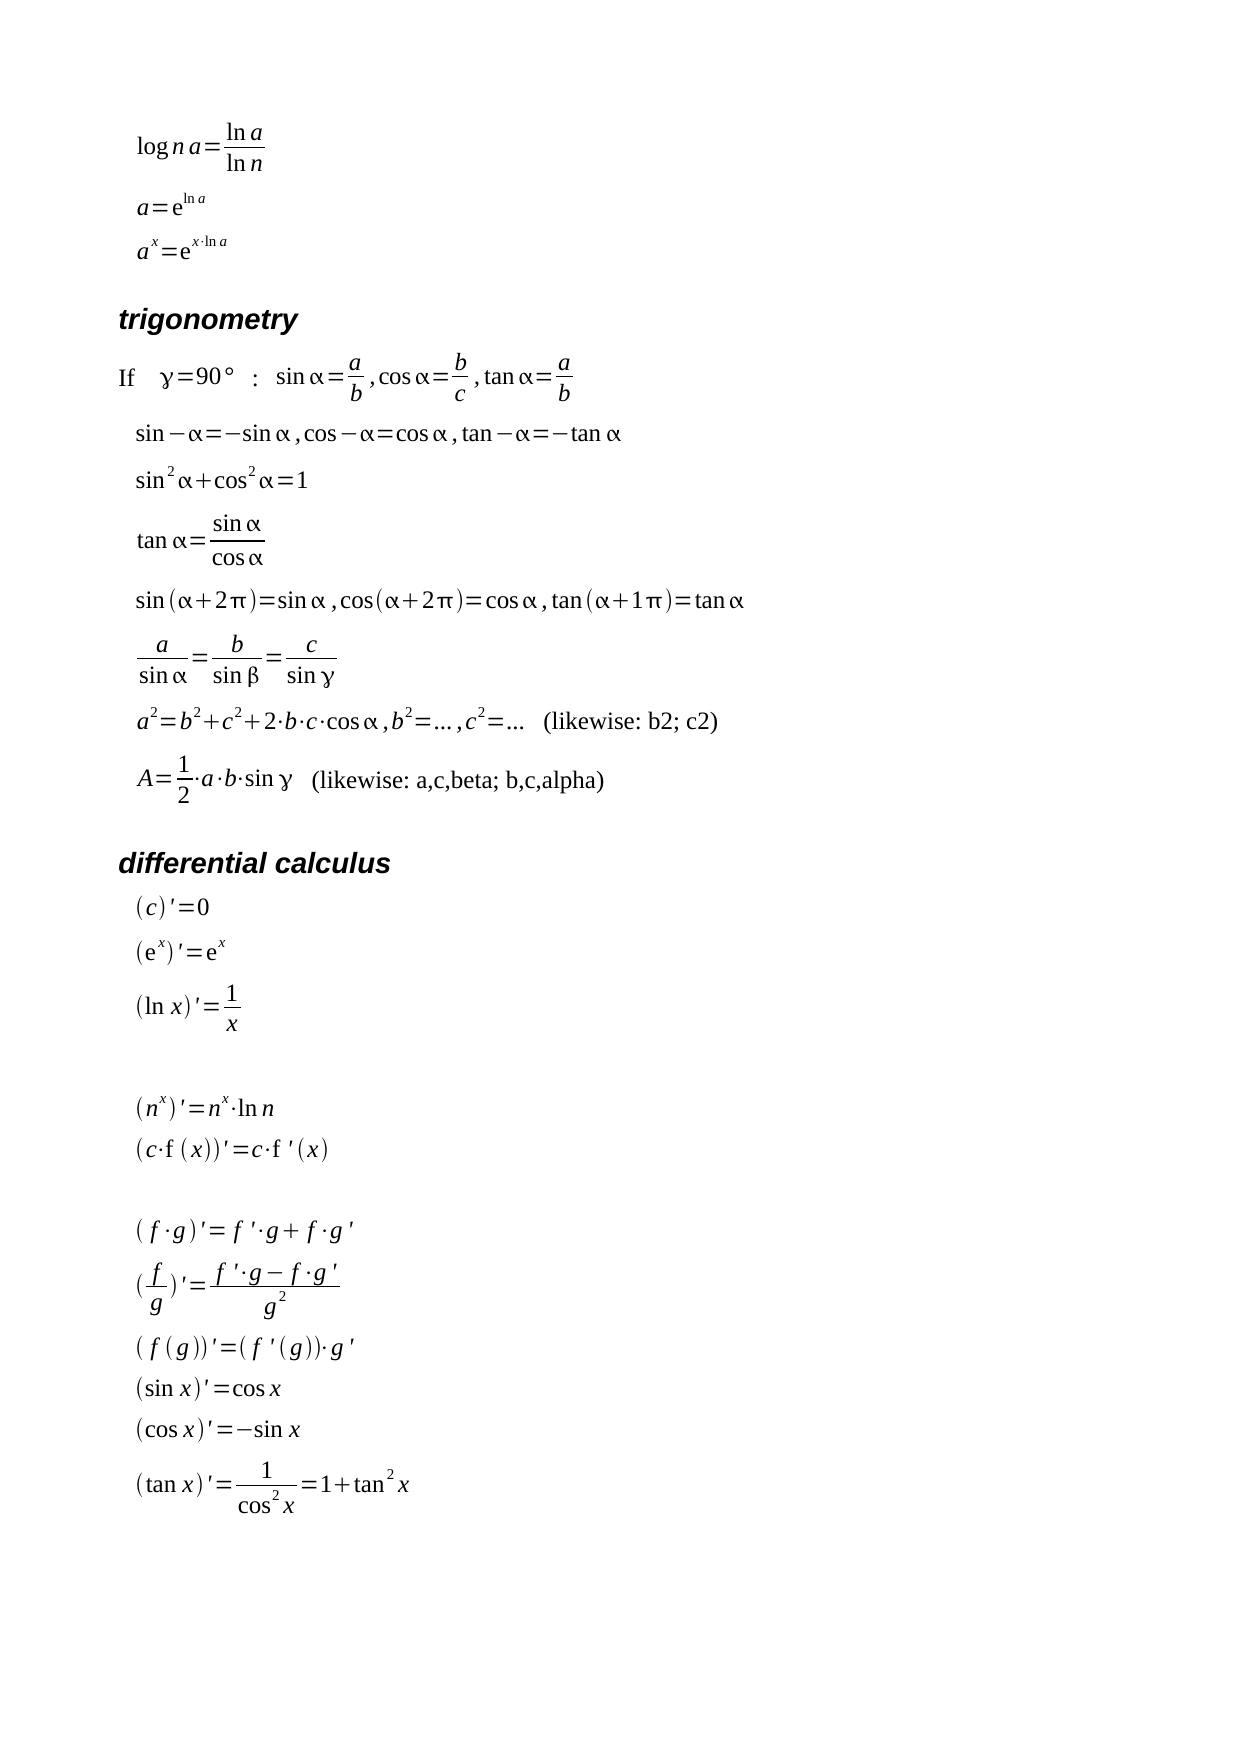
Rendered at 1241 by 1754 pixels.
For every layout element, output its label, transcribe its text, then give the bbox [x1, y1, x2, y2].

text (likewise: a,c,beta; b,c,alpha) [118, 750, 1122, 809]
text (likewise: b2; c2) [118, 704, 1122, 737]
text If : [118, 348, 1122, 407]
subtitle differential calculus [118, 846, 1122, 880]
subtitle trigonometry [118, 302, 1122, 335]
